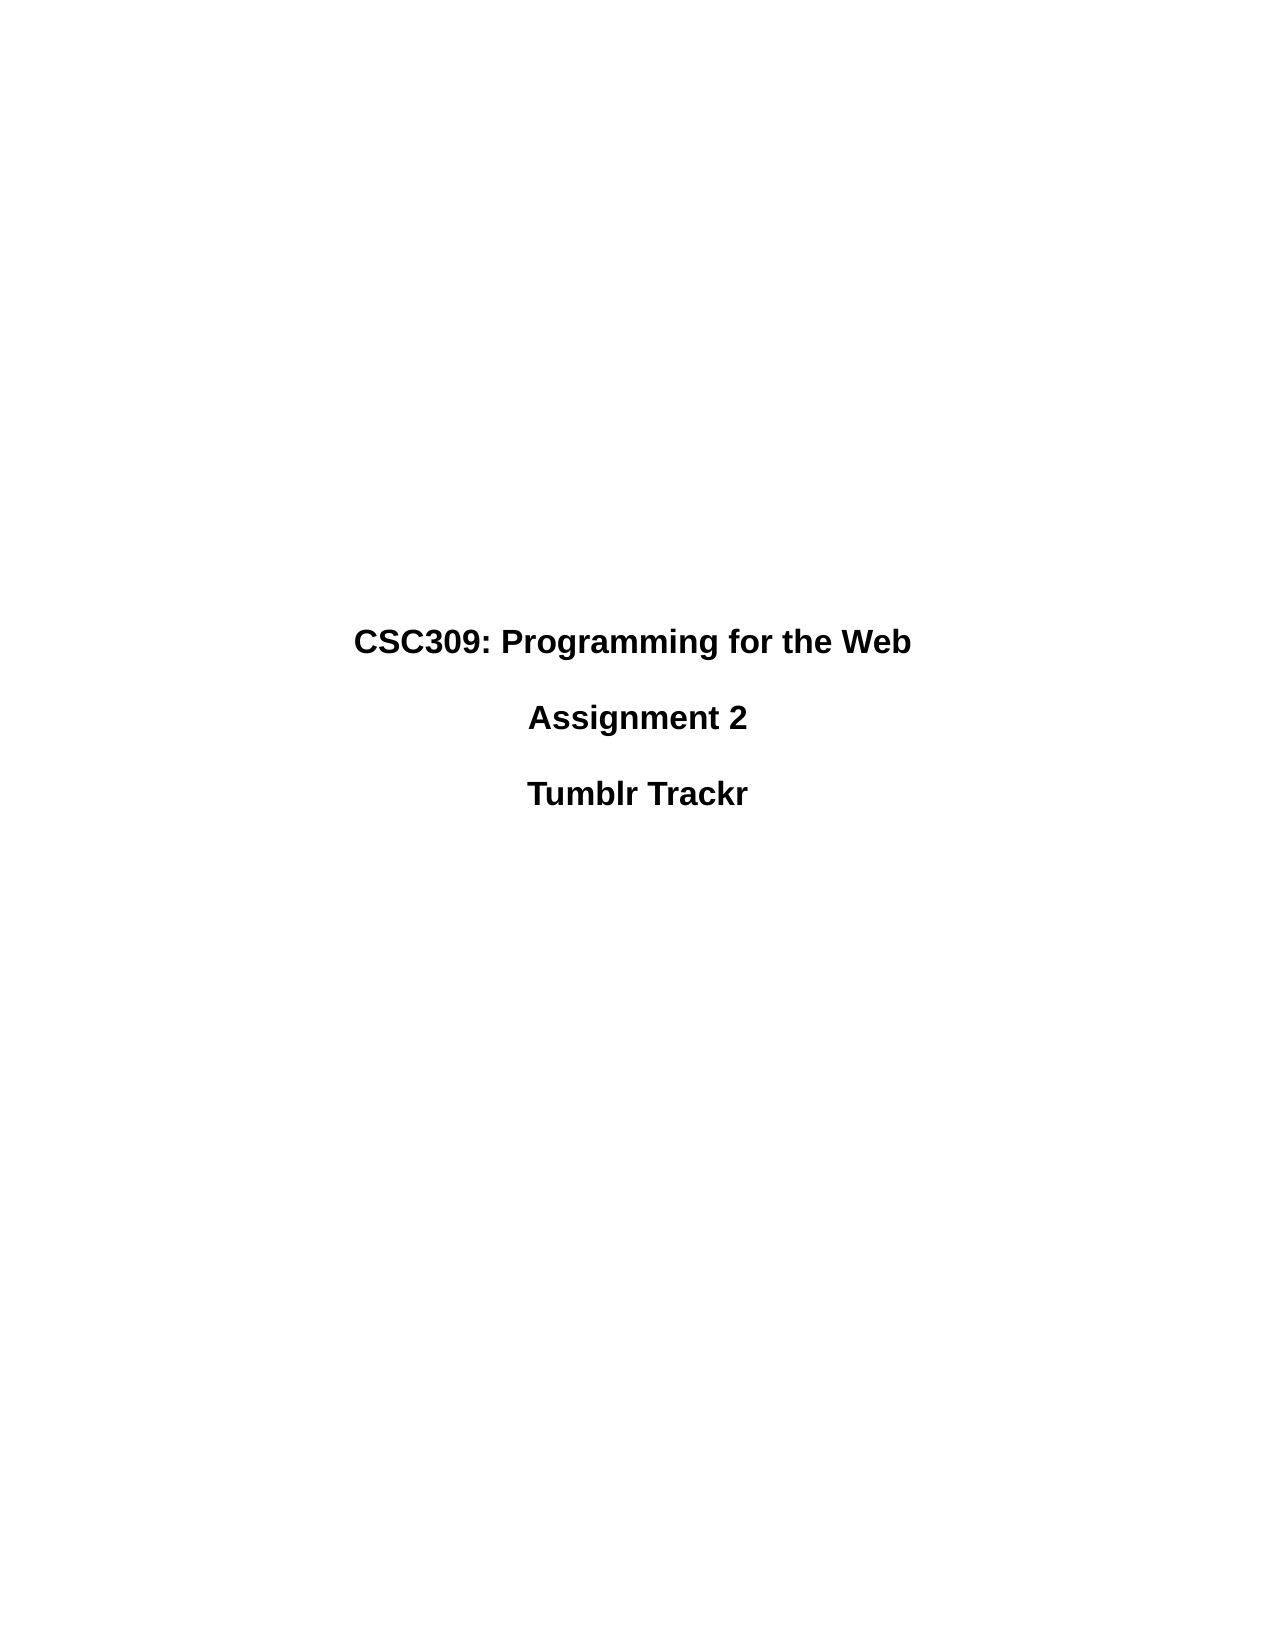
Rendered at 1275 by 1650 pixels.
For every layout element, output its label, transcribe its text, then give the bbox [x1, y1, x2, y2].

subtitle Assignment 2 [118, 698, 1157, 737]
subtitle Tumblr Trackr [118, 774, 1157, 813]
subtitle CSC309: Programming for the Web [118, 622, 1157, 660]
